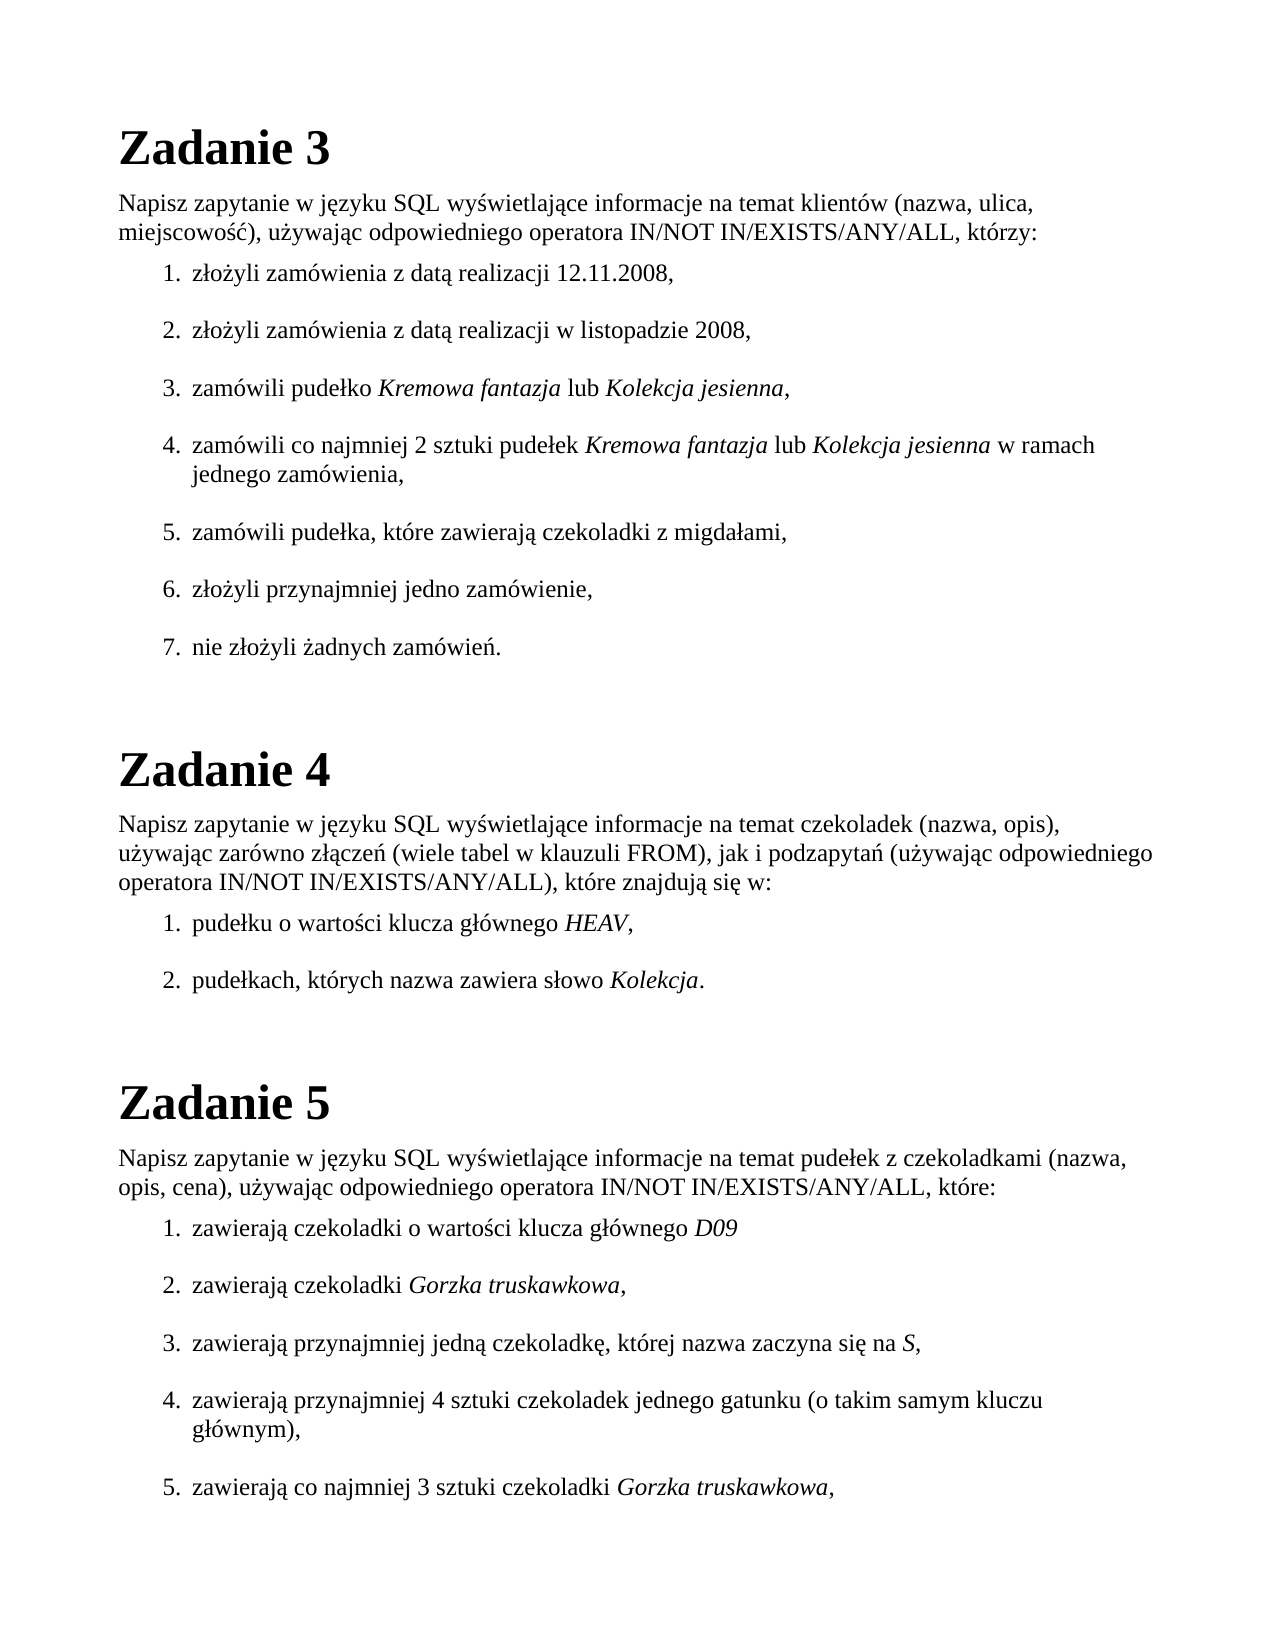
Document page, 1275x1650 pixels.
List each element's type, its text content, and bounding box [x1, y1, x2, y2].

text Napisz zapytanie w języku SQL wyświetlające informacje na temat klientów (nazwa, ulica, miejscowość), używając odpowiedniego operatora IN/NOT IN/EXISTS/ANY/ALL, którzy: [118, 188, 1157, 246]
subtitle Zadanie 5 [118, 1073, 1157, 1131]
list zawierają czekoladki o wartości klucza głównego D09 [162, 1213, 1157, 1242]
list pudełku o wartości klucza głównego HEAV, [162, 908, 1157, 937]
list zawierają czekoladki Gorzka truskawkowa, [162, 1271, 1157, 1299]
list złożyli zamówienia z datą realizacji w listopadzie 2008, [162, 316, 1157, 344]
list zamówili co najmniej 2 sztuki pudełek Kremowa fantazja lub Kolekcja jesienna w ramach jednego zamówienia, [162, 431, 1157, 488]
list nie złożyli żadnych zamówień. [162, 632, 1157, 661]
list zamówili pudełko Kremowa fantazja lub Kolekcja jesienna, [162, 373, 1157, 402]
text Napisz zapytanie w języku SQL wyświetlające informacje na temat pudełek z czekoladkami (nazwa, opis, cena), używając odpowiedniego operatora IN/NOT IN/EXISTS/ANY/ALL, które: [118, 1143, 1157, 1201]
subtitle Zadanie 3 [118, 118, 1157, 176]
subtitle Zadanie 4 [118, 739, 1157, 797]
list zamówili pudełka, które zawierają czekoladki z migdałami, [162, 517, 1157, 546]
list złożyli przynajmniej jedno zamówienie, [162, 574, 1157, 603]
list zawierają przynajmniej jedną czekoladkę, której nazwa zaczyna się na S, [162, 1328, 1157, 1357]
list zawierają przynajmniej 4 sztuki czekoladek jednego gatunku (o takim samym kluczu głównym), [162, 1386, 1157, 1443]
list pudełkach, których nazwa zawiera słowo Kolekcja. [162, 966, 1157, 994]
list zawierają co najmniej 3 sztuki czekoladki Gorzka truskawkowa, [162, 1472, 1157, 1501]
text Napisz zapytanie w języku SQL wyświetlające informacje na temat czekoladek (nazwa, opis), używając zarówno złączeń (wiele tabel w klauzuli FROM), jak i podzapytań (używając odpowiedniego operatora IN/NOT IN/EXISTS/ANY/ALL), które znajdują się w: [118, 809, 1157, 896]
list złożyli zamówienia z datą realizacji 12.11.2008, [162, 258, 1157, 287]
